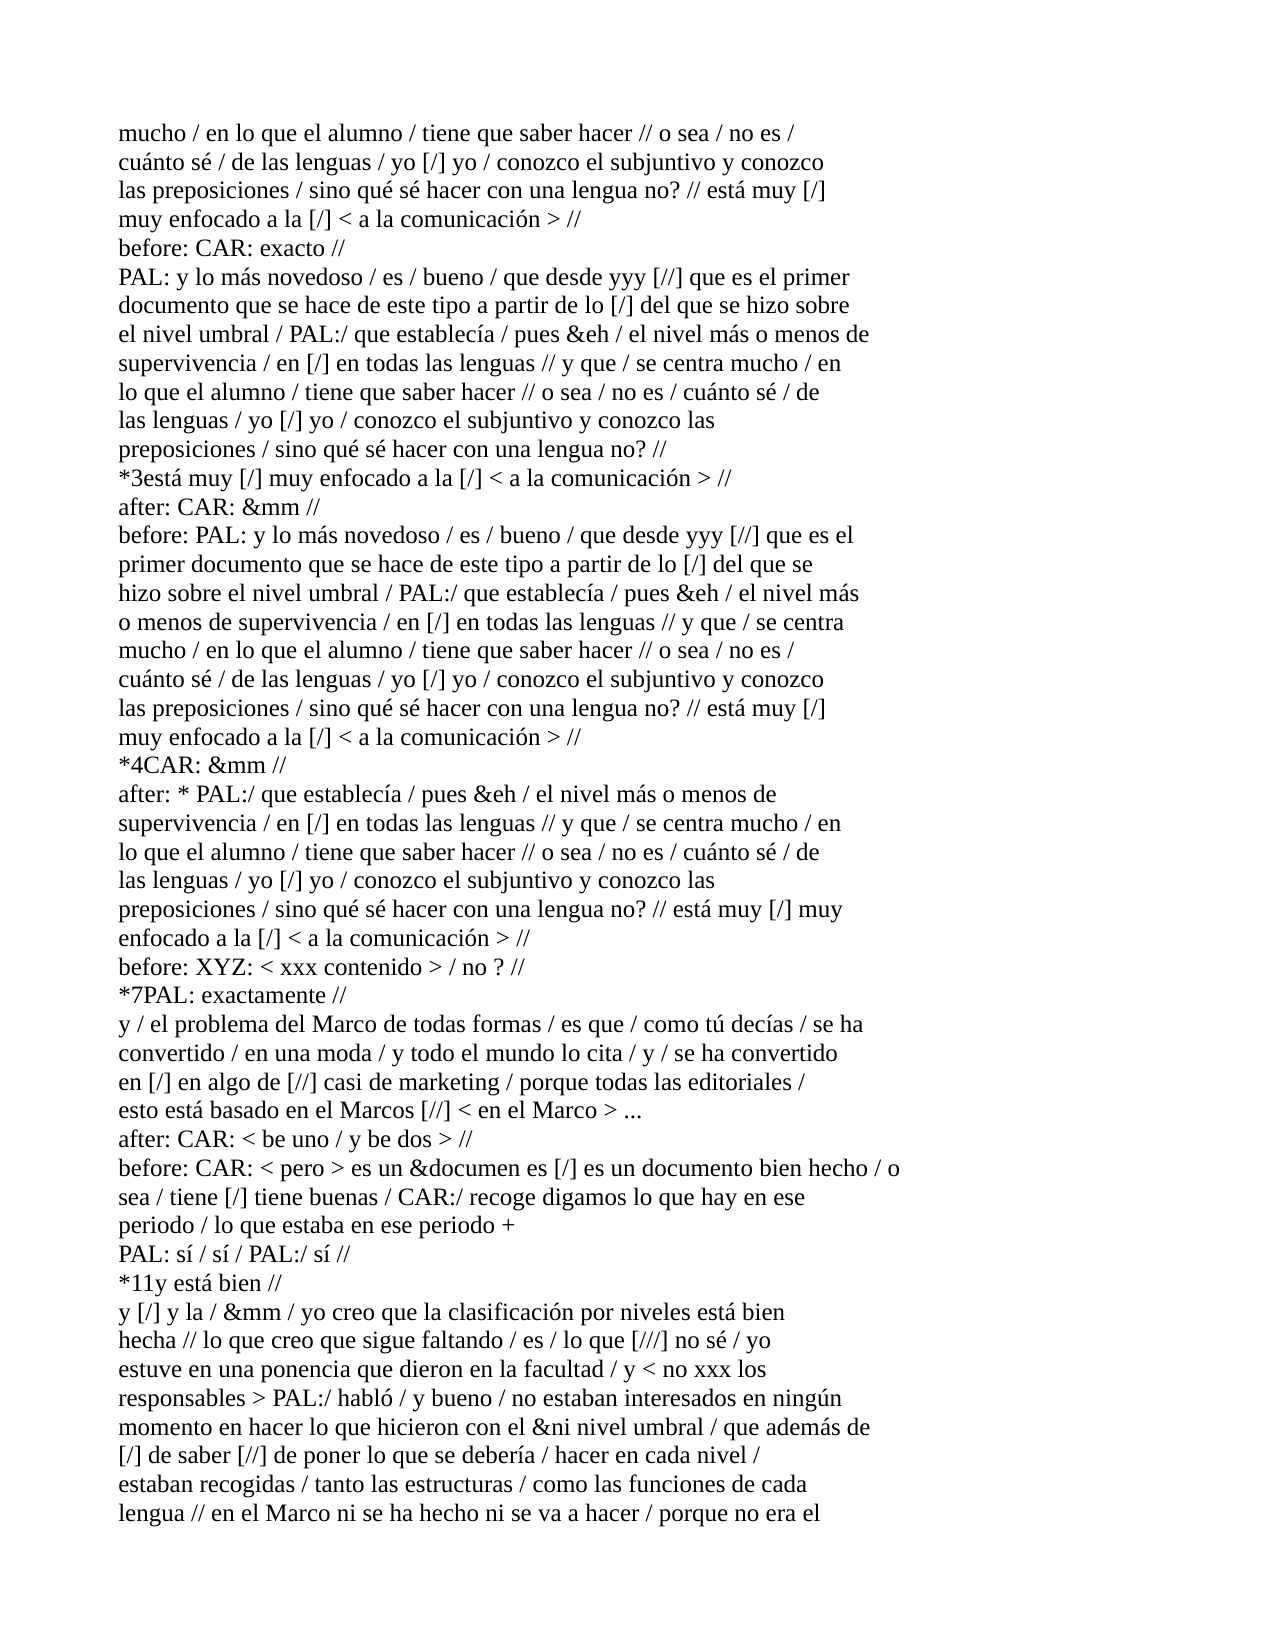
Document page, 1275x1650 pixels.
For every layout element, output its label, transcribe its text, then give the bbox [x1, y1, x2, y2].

text o menos de supervivencia / en [/] en todas las lenguas // y que / se centra [118, 607, 1157, 636]
text esto está basado en el Marcos [//] < en el Marco > ... [118, 1096, 1157, 1124]
text el nivel umbral / PAL:/ que establecía / pues &eh / el nivel más o menos de [118, 319, 1157, 348]
text sea / tiene [/] tiene buenas / CAR:/ recoge digamos lo que hay en ese [118, 1182, 1157, 1211]
text preposiciones / sino qué sé hacer con una lengua no? // [118, 434, 1157, 463]
text before: PAL: y lo más novedoso / es / bueno / que desde yyy [//] que es el [118, 521, 1157, 549]
text muy enfocado a la [/] < a la comunicación > // [118, 722, 1157, 751]
text PAL: sí / sí / PAL:/ sí // [118, 1239, 1157, 1268]
text lo que el alumno / tiene que saber hacer // o sea / no es / cuánto sé / de [118, 377, 1157, 406]
text after: CAR: < be uno / y be dos > // [118, 1124, 1157, 1153]
text en [/] en algo de [//] casi de marketing / porque todas las editoriales / [118, 1067, 1157, 1096]
text before: CAR: exacto // [118, 233, 1157, 262]
text momento en hacer lo que hicieron con el &ni nivel umbral / que además de [118, 1412, 1157, 1441]
text las preposiciones / sino qué sé hacer con una lengua no? // está muy [/] [118, 693, 1157, 722]
text primer documento que se hace de este tipo a partir de lo [/] del que se [118, 549, 1157, 578]
text las preposiciones / sino qué sé hacer con una lengua no? // está muy [/] [118, 176, 1157, 204]
text convertido / en una moda / y todo el mundo lo cita / y / se ha convertido [118, 1038, 1157, 1067]
text documento que se hace de este tipo a partir de lo [/] del que se hizo sobre [118, 291, 1157, 319]
text hizo sobre el nivel umbral / PAL:/ que establecía / pues &eh / el nivel más [118, 578, 1157, 607]
text before: XYZ: < xxx contenido > / no ? // [118, 952, 1157, 981]
text mucho / en lo que el alumno / tiene que saber hacer // o sea / no es / [118, 118, 1157, 147]
text lengua // en el Marco ni se ha hecho ni se va a hacer / porque no era el [118, 1498, 1157, 1527]
text y [/] y la / &mm / yo creo que la clasificación por niveles está bien [118, 1297, 1157, 1326]
text before: CAR: < pero > es un &documen es [/] es un documento bien hecho / o [118, 1153, 1157, 1182]
text *3está muy [/] muy enfocado a la [/] < a la comunicación > // [118, 463, 1157, 492]
text estuve en una ponencia que dieron en la facultad / y < no xxx los [118, 1354, 1157, 1383]
text preposiciones / sino qué sé hacer con una lengua no? // está muy [/] muy [118, 894, 1157, 923]
text mucho / en lo que el alumno / tiene que saber hacer // o sea / no es / [118, 636, 1157, 664]
text enfocado a la [/] < a la comunicación > // [118, 923, 1157, 952]
text supervivencia / en [/] en todas las lenguas // y que / se centra mucho / en [118, 348, 1157, 377]
text periodo / lo que estaba en ese periodo + [118, 1211, 1157, 1239]
text [/] de saber [//] de poner lo que se debería / hacer en cada nivel / [118, 1441, 1157, 1469]
text supervivencia / en [/] en todas las lenguas // y que / se centra mucho / en [118, 808, 1157, 837]
text las lenguas / yo [/] yo / conozco el subjuntivo y conozco las [118, 406, 1157, 434]
text cuánto sé / de las lenguas / yo [/] yo / conozco el subjuntivo y conozco [118, 664, 1157, 693]
text *11y está bien // [118, 1268, 1157, 1297]
text PAL: y lo más novedoso / es / bueno / que desde yyy [//] que es el primer [118, 262, 1157, 291]
text hecha // lo que creo que sigue faltando / es / lo que [///] no sé / yo [118, 1326, 1157, 1354]
text lo que el alumno / tiene que saber hacer // o sea / no es / cuánto sé / de [118, 837, 1157, 866]
text *7PAL: exactamente // [118, 981, 1157, 1009]
text *4CAR: &mm // [118, 751, 1157, 779]
text cuánto sé / de las lenguas / yo [/] yo / conozco el subjuntivo y conozco [118, 147, 1157, 176]
text las lenguas / yo [/] yo / conozco el subjuntivo y conozco las [118, 866, 1157, 894]
text muy enfocado a la [/] < a la comunicación > // [118, 204, 1157, 233]
text y / el problema del Marco de todas formas / es que / como tú decías / se ha [118, 1009, 1157, 1038]
text responsables > PAL:/ habló / y bueno / no estaban interesados en ningún [118, 1383, 1157, 1412]
text after: CAR: &mm // [118, 492, 1157, 521]
text estaban recogidas / tanto las estructuras / como las funciones de cada [118, 1469, 1157, 1498]
text after: * PAL:/ que establecía / pues &eh / el nivel más o menos de [118, 779, 1157, 808]
